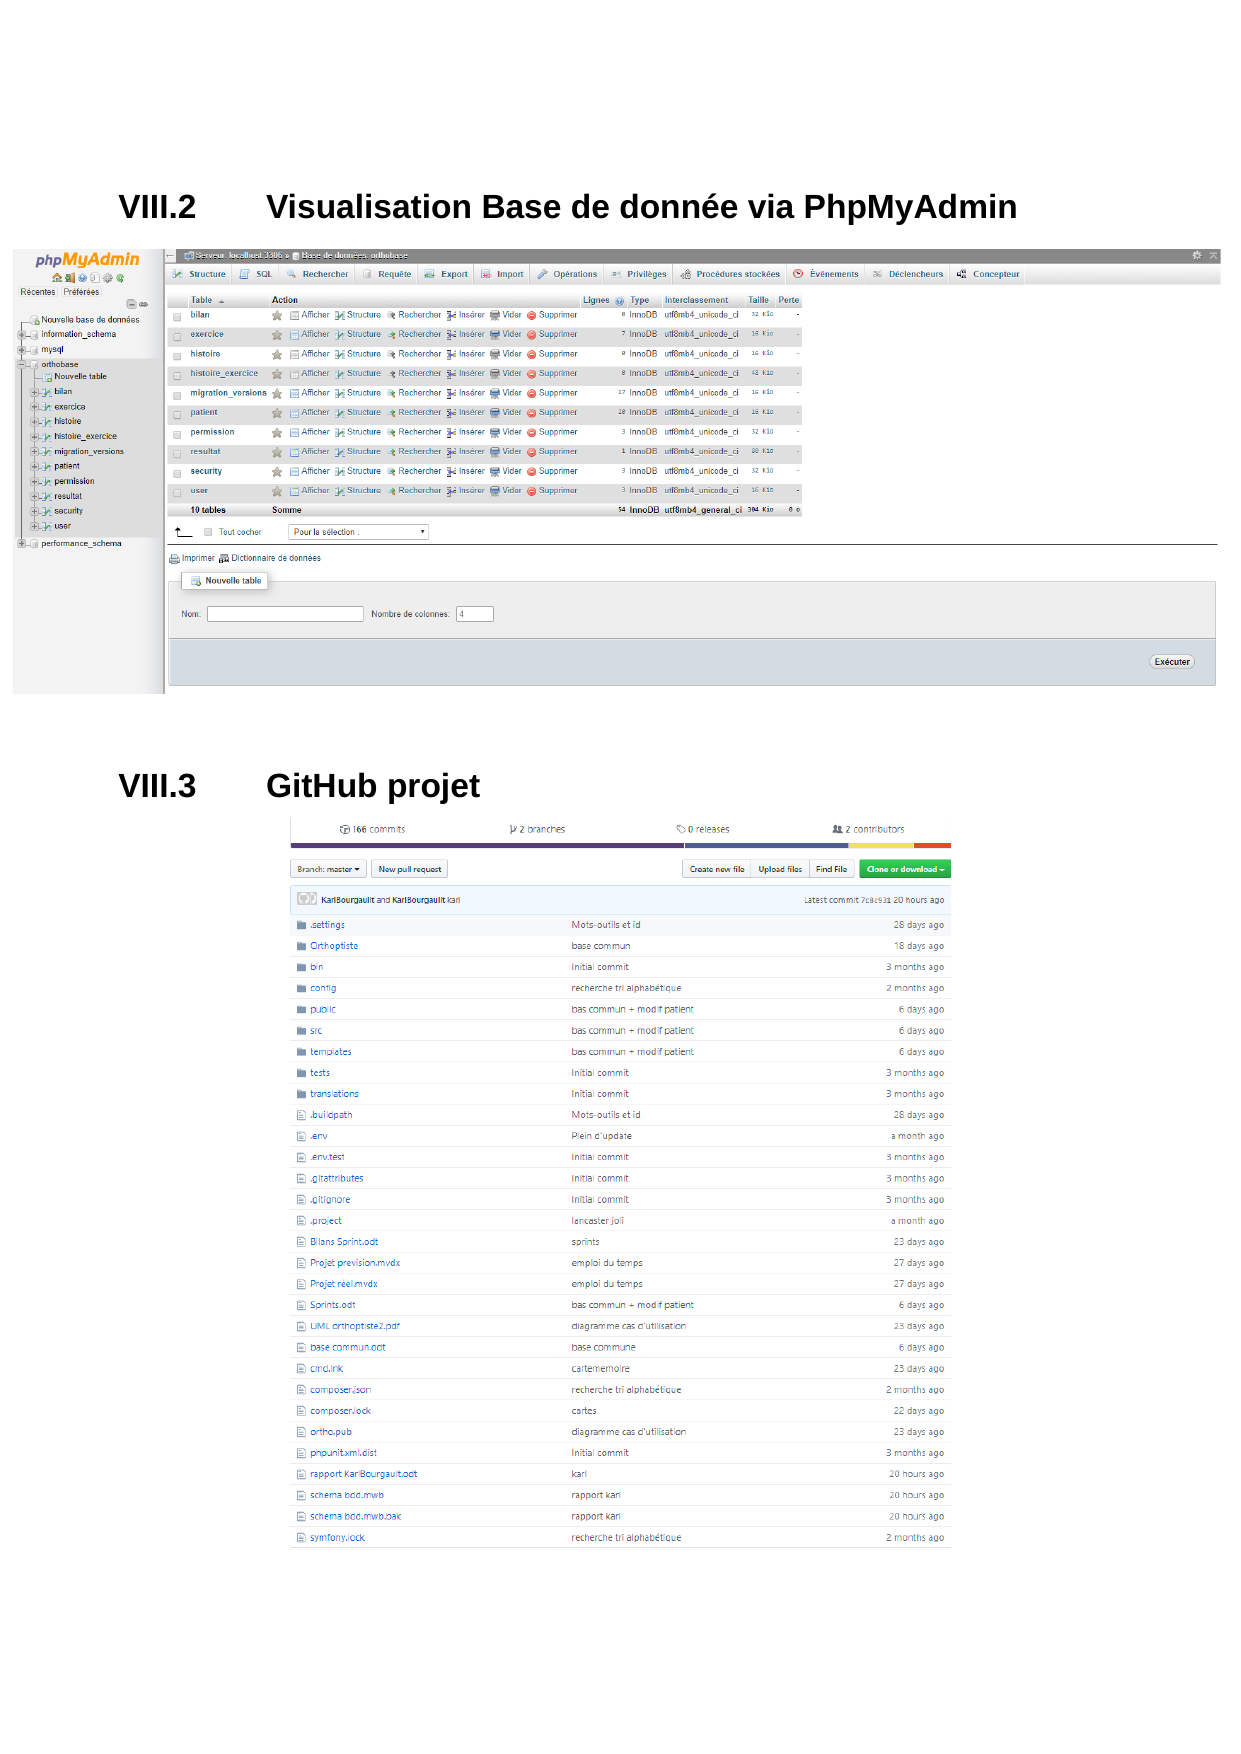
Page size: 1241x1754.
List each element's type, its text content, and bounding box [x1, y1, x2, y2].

subtitle GitHub projet [118, 766, 1122, 804]
picture [289, 817, 952, 1552]
subtitle Visualisation Base de donnée via PhpMyAdmin [118, 187, 1122, 225]
picture [12, 249, 1221, 694]
